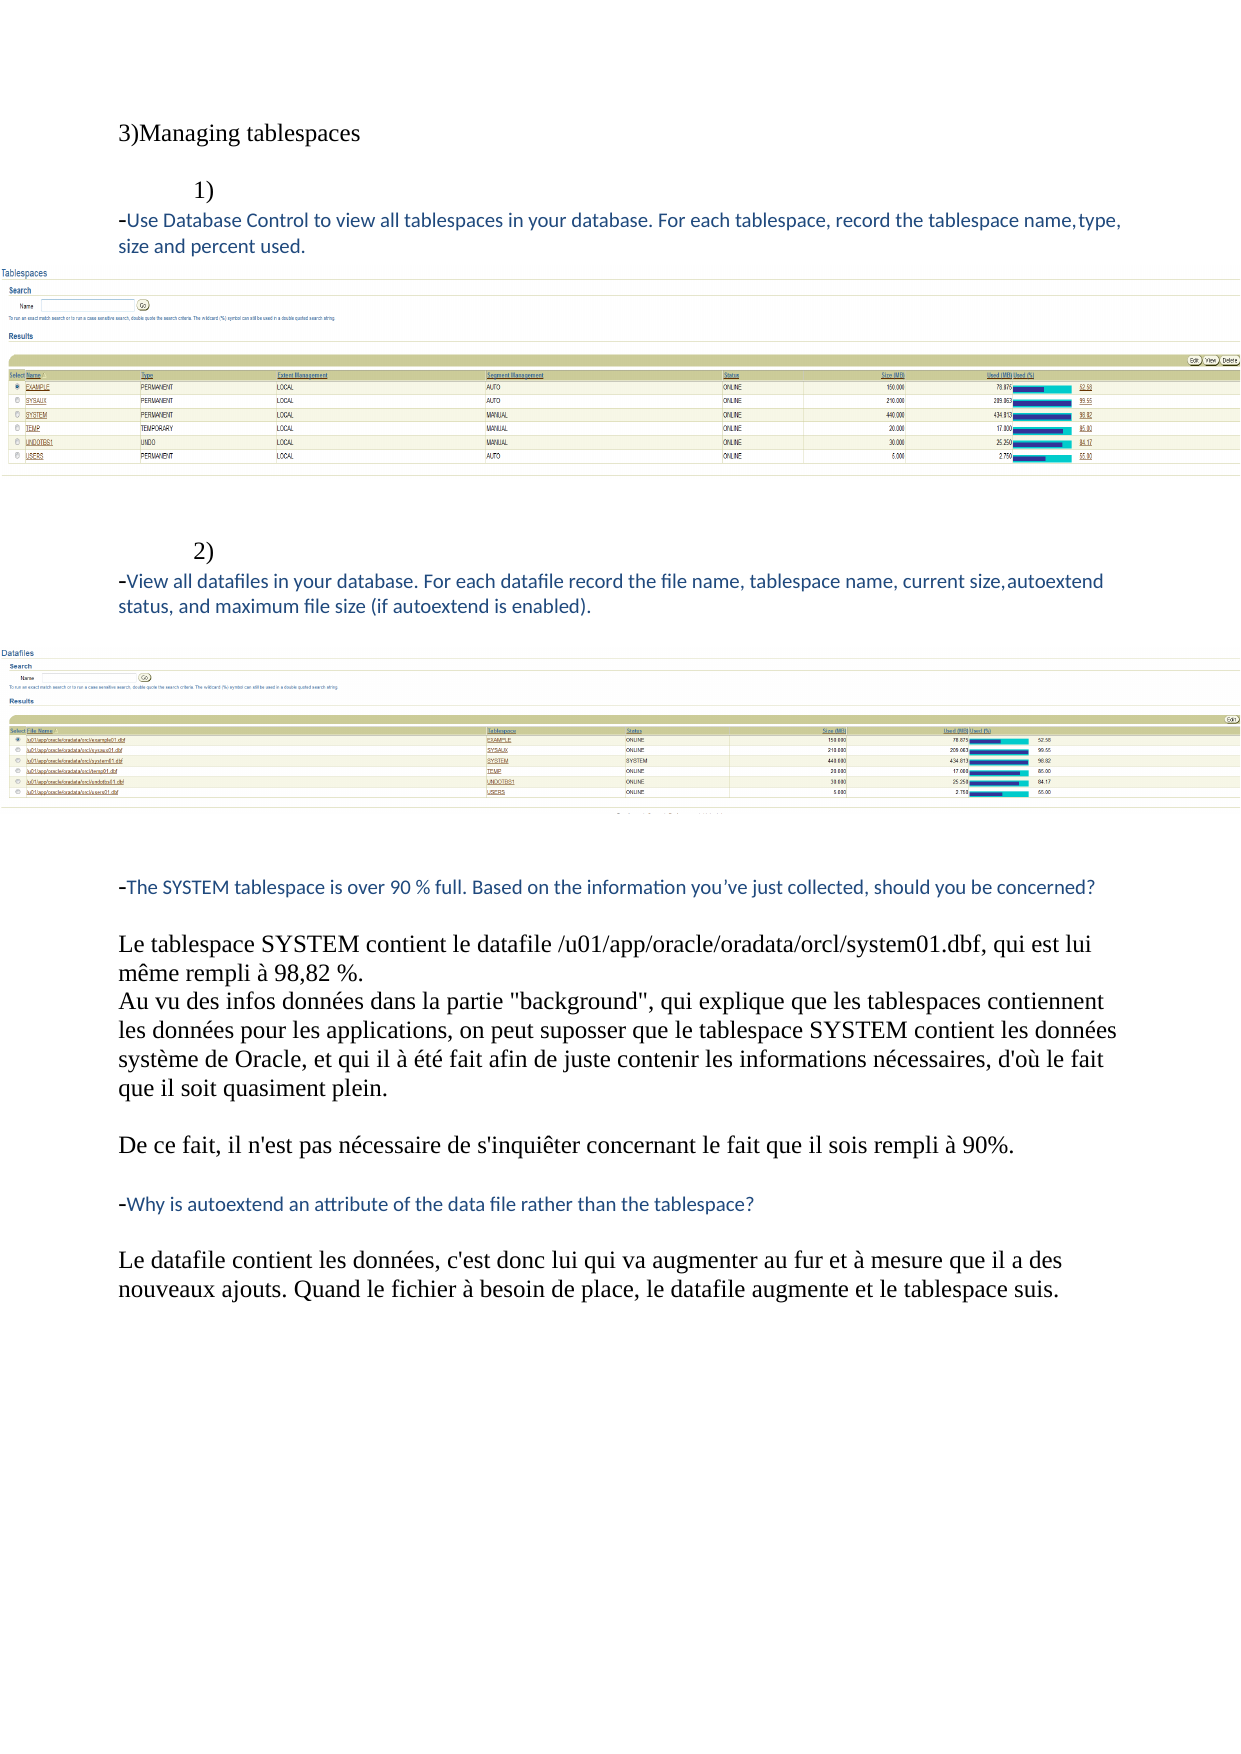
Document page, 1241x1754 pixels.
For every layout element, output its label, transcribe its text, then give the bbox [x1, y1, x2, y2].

text De ce fait, il n'est pas nécessaire de s'inquiêter concernant le fait que il sois rempli à 90%. [118, 1130, 1122, 1159]
text -Why is autoextend an attribute of the data file rather than the tablespace? [118, 1188, 1122, 1216]
text 1) [118, 176, 1122, 204]
text 3)Managing tablespaces [118, 118, 1122, 147]
text 2) [118, 536, 1122, 565]
picture [1, 265, 1240, 479]
text Au vu des infos données dans la partie "background", qui explique que les tablespaces contiennent les données pour les applications, on peut suposser que le tablespace SYSTEM contient les données système de Oracle, et qui il à été fait afin de juste contenir les informations nécessaires, d'où le fait que il soit quasiment plein. [118, 986, 1122, 1101]
picture [0, 647, 1241, 814]
text Le tablespace SYSTEM contient le datafile /u01/app/oracle/oradata/orcl/system01.dbf, qui est lui même rempli à 98,82 %. [118, 929, 1122, 986]
text -View all datafiles in your database. For each datafile record the file name, tablespace name, current size,autoextend status, and maximum file size (if autoextend is enabled). [118, 565, 1122, 619]
text -The SYSTEM tablespace is over 90 % full. Based on the information you’ve just collected, should you be concerned? [118, 871, 1122, 900]
text -Use Database Control to view all tablespaces in your database. For each tablespace, record the tablespace name,type, size and percent used. [118, 204, 1122, 258]
text Le datafile contient les données, c'est donc lui qui va augmenter au fur et à mesure que il a des nouveaux ajouts. Quand le fichier à besoin de place, le datafile augmente et le tablespace suis. [118, 1245, 1122, 1303]
